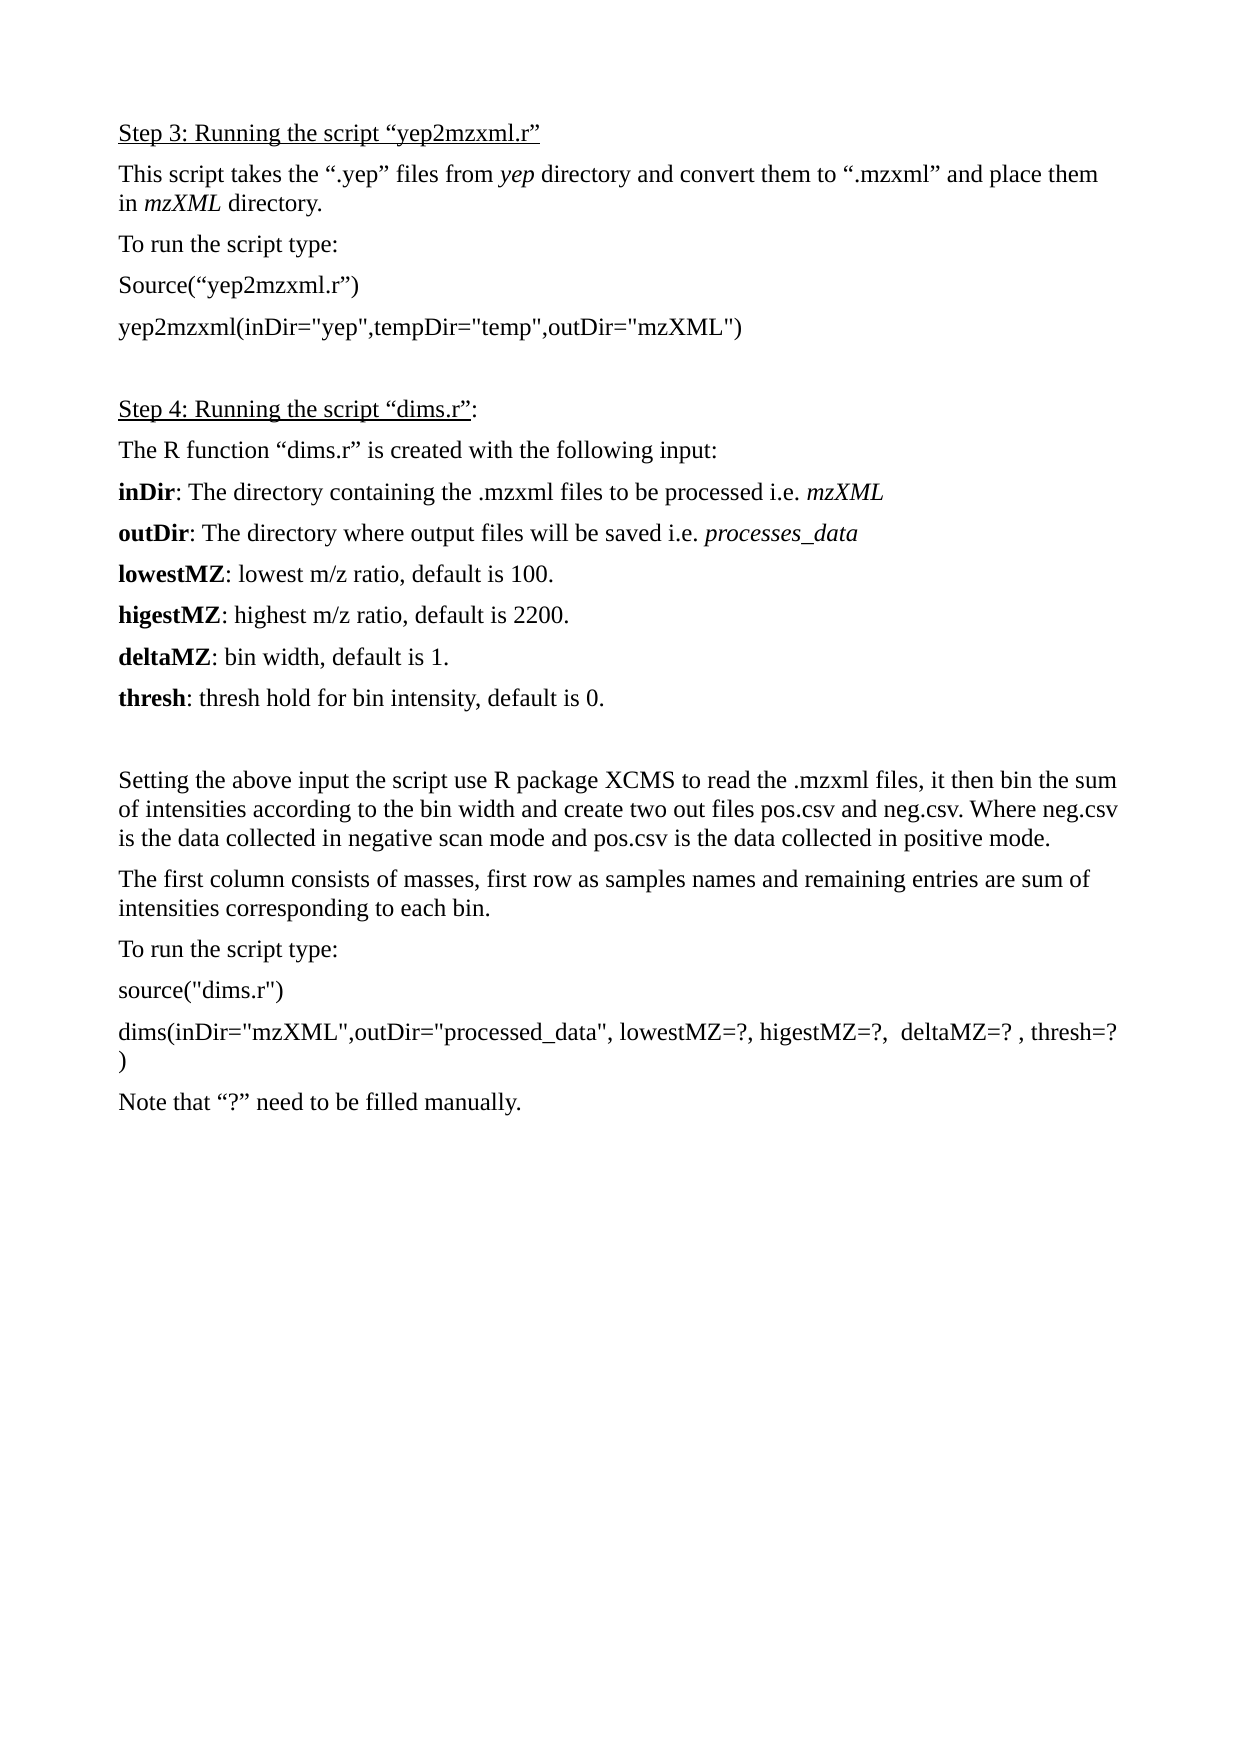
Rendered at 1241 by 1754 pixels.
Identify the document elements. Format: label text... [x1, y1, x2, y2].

text Step 3: Running the script “yep2mzxml.r” [118, 118, 1122, 147]
text outDir: The directory where output files will be saved i.e. processes_data [118, 518, 1122, 547]
text dims(inDir="mzXML",outDir="processed_data", lowestMZ=?, higestMZ=?, deltaMZ=? , thresh=? ) [118, 1017, 1122, 1074]
text source("dims.r") [118, 976, 1122, 1004]
text inDir: The directory containing the .mzxml files to be processed i.e. mzXML [118, 477, 1122, 506]
text Source(“yep2mzxml.r”) [118, 271, 1122, 299]
text To run the script type: [118, 934, 1122, 963]
text yep2mzxml(inDir="yep",tempDir="temp",outDir="mzXML") [118, 312, 1122, 341]
text This script takes the “.yep” files from yep directory and convert them to “.mzxml” and place them in mzXML directory. [118, 159, 1122, 217]
text The first column consists of masses, first row as samples names and remaining entries are sum of intensities corresponding to each bin. [118, 864, 1122, 922]
text To run the script type: [118, 229, 1122, 258]
text thresh: thresh hold for bin intensity, default is 0. [118, 683, 1122, 712]
text deltaMZ: bin width, default is 1. [118, 642, 1122, 671]
text higestMZ: highest m/z ratio, default is 2200. [118, 601, 1122, 629]
text Note that “?” need to be filled manually. [118, 1087, 1122, 1116]
text lowestMZ: lowest m/z ratio, default is 100. [118, 559, 1122, 588]
text The R function “dims.r” is created with the following input: [118, 436, 1122, 464]
text Step 4: Running the script “dims.r”: [118, 394, 1122, 423]
text Setting the above input the script use R package XCMS to read the .mzxml files, it then bin the sum of intensities according to the bin width and create two out files pos.csv and neg.csv. Where neg.csv is the data collected in negative scan mode and pos.csv is the data collected in positive mode. [118, 766, 1122, 852]
